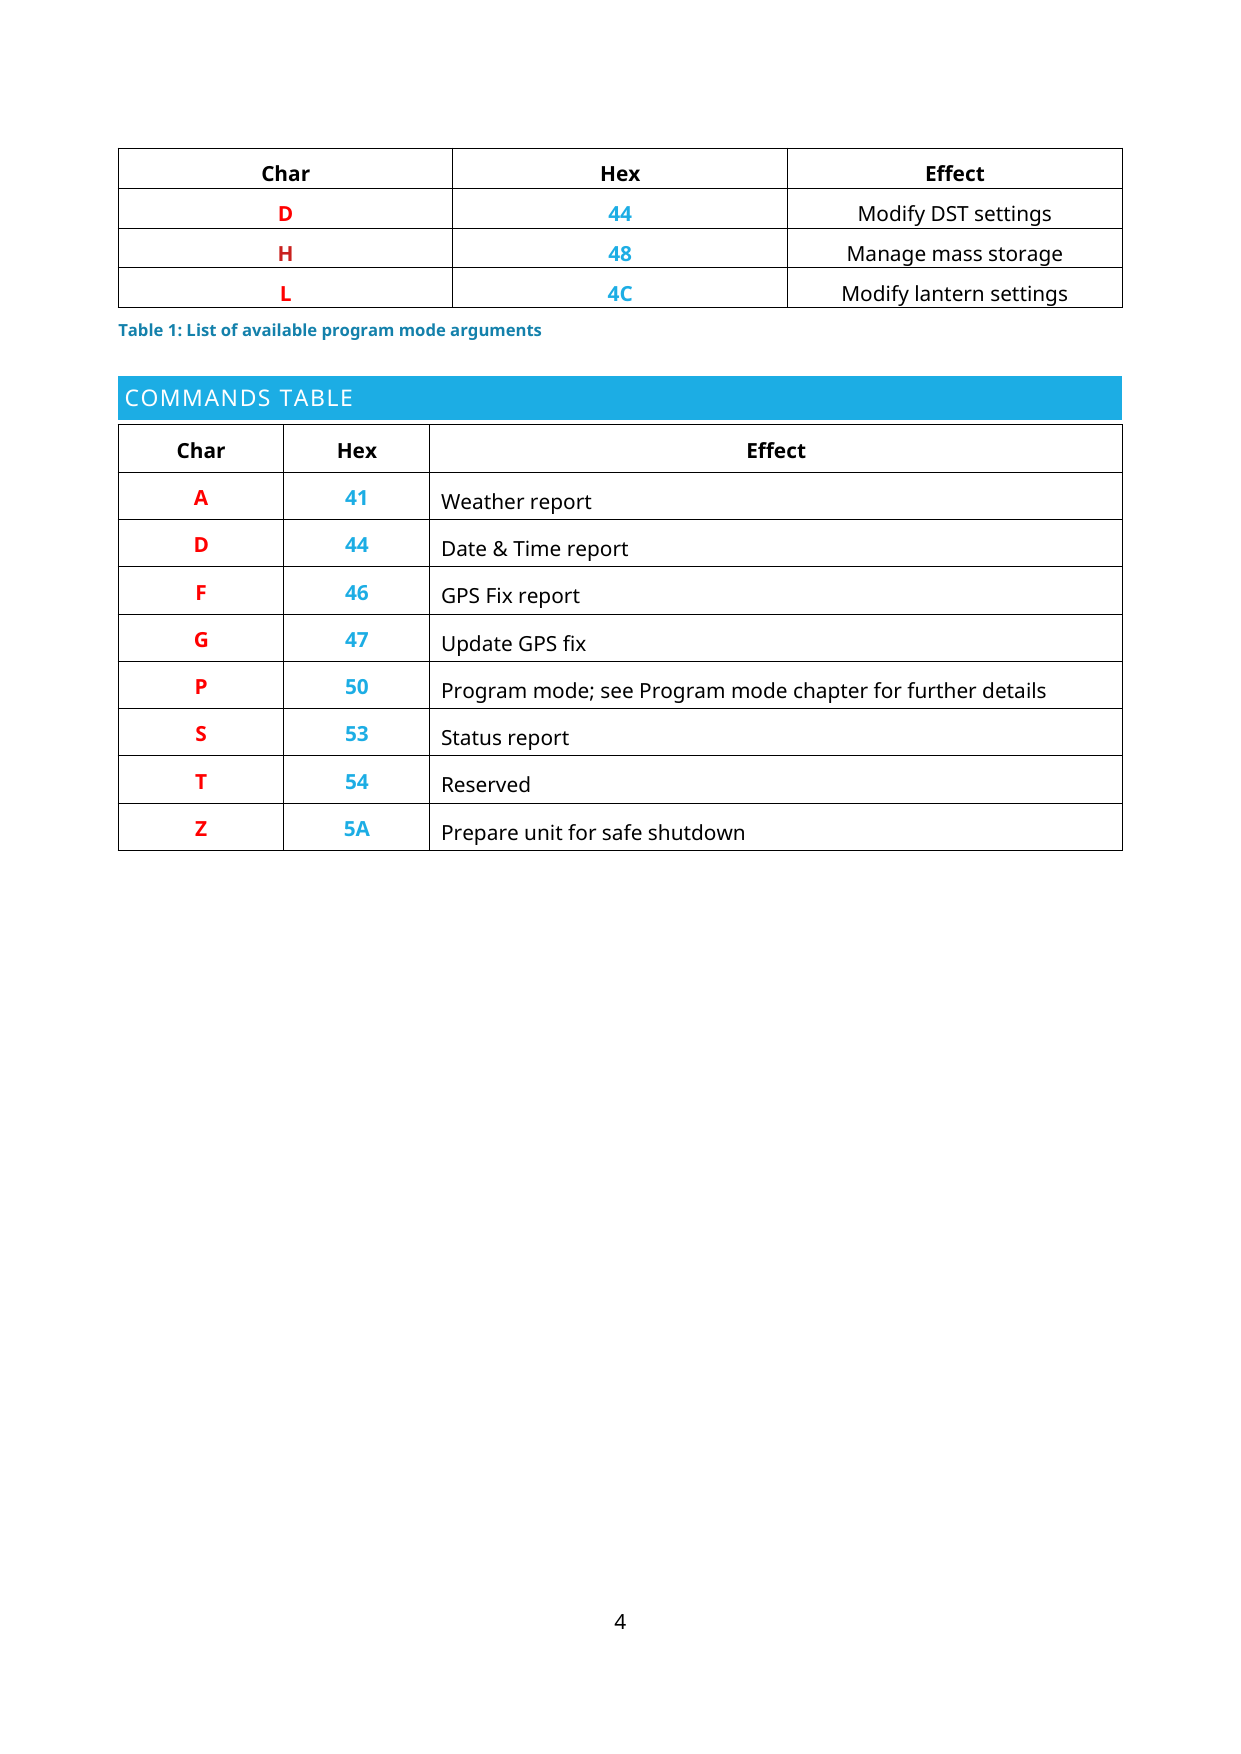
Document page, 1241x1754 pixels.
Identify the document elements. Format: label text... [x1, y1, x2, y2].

table_cell Prepare unit for safe shutdown [430, 804, 1122, 850]
table_cell Modify DST settings [788, 189, 1122, 227]
table_cell Date & Time report [430, 520, 1122, 566]
table_cell Update GPS fix [430, 615, 1122, 661]
table_header Effect [788, 149, 1122, 187]
table_cell L [119, 268, 452, 307]
table_cell Z [119, 804, 283, 850]
text Table 1: List of available program mode arguments [118, 319, 1122, 341]
table_cell T [119, 756, 283, 803]
table_cell G [119, 615, 283, 661]
table_cell Program mode; see Program mode chapter for further details [430, 662, 1122, 708]
table_cell S [119, 709, 283, 755]
table_cell Status report [430, 709, 1122, 755]
table_cell 44 [453, 189, 787, 227]
table_cell 53 [284, 709, 429, 755]
table_cell P [119, 662, 283, 708]
table_cell Manage mass storage [788, 229, 1122, 267]
table_cell 5A [284, 804, 429, 850]
table_cell 44 [284, 520, 429, 566]
table_header Hex [284, 425, 429, 472]
table_cell 47 [284, 615, 429, 661]
table_cell 41 [284, 473, 429, 519]
table_cell 50 [284, 662, 429, 708]
table_header Char [119, 425, 283, 472]
table_cell Weather report [430, 473, 1122, 519]
table_cell 46 [284, 567, 429, 613]
table_cell D [119, 189, 452, 227]
table_cell Modify lantern settings [788, 268, 1122, 307]
table_header Char [119, 149, 452, 187]
subtitle Commands table [124, 382, 1116, 413]
table_cell 48 [453, 229, 787, 267]
table_header Effect [430, 425, 1122, 472]
table_cell GPS Fix report [430, 567, 1122, 613]
table_cell 4C [453, 268, 787, 307]
table_header Hex [453, 149, 787, 187]
table_cell A [119, 473, 283, 519]
table_cell D [119, 520, 283, 566]
table_cell Reserved [430, 756, 1122, 803]
table_cell F [119, 567, 283, 613]
table_cell H [119, 229, 452, 267]
table_cell 54 [284, 756, 429, 803]
